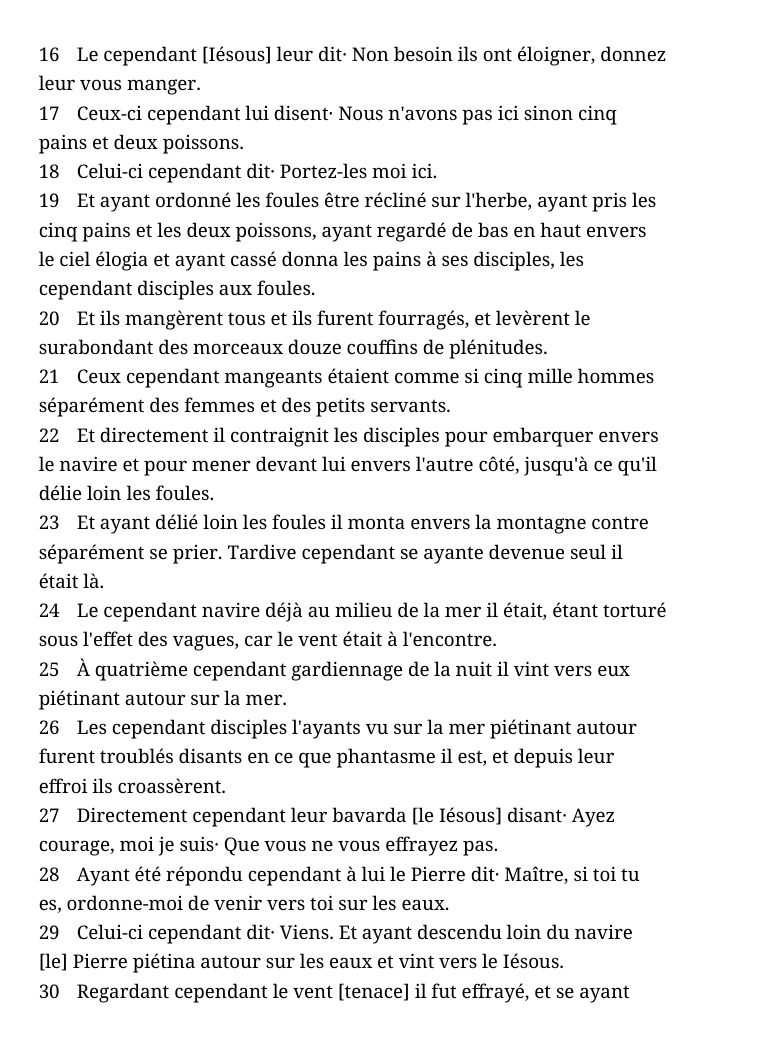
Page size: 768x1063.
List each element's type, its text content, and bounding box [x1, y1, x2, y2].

text 16 Le cependant [Iésous] leur dit· Non besoin ils ont éloigner, donnez leur vous manger. 17 Ceux-ci cependant lui disent· Nous n'avons pas ici sinon cinq pains et deux poissons. 18 Celui-ci cependant dit· Portez-les moi ici. 19 Et ayant ordonné les foules être récliné sur l'herbe, ayant pris les cinq pains et les deux poissons, ayant regardé de bas en haut envers le ciel élogia et ayant cassé donna les pains à ses disciples, les cependant disciples aux foules. 20 Et ils mangèrent tous et ils furent fourragés, et levèrent le surabondant des morceaux douze couffins de plénitudes. 21 Ceux cependant mangeants étaient comme si cinq mille hommes séparément des femmes et des petits servants. 22 Et directement il contraignit les disciples pour embarquer envers le navire et pour mener devant lui envers l'autre côté, jusqu'à ce qu'il délie loin les foules. 23 Et ayant délié loin les foules il monta envers la montagne contre séparément se prier. Tardive cependant se ayante devenue seul il était là. 24 Le cependant navire déjà au milieu de la mer il était, étant torturé sous l'effet des vagues, car le vent était à l'encontre. 25 À quatrième cependant gardiennage de la nuit il vint vers eux piétinant autour sur la mer. 26 Les cependant disciples l'ayants vu sur la mer piétinant autour furent troublés disants en ce que phantasme il est, et depuis leur effroi ils croassèrent. 27 Directement cependant leur bavarda [le Iésous] disant· Ayez courage, moi je suis· Que vous ne vous effrayez pas. 28 Ayant été répondu cependant à lui le Pierre dit· Maître, si toi tu es, ordonne-moi de venir vers toi sur les eaux. 29 Celui-ci cependant dit· Viens. Et ayant descendu loin du navire [le] Pierre piétina autour sur les eaux et vint vers le Iésous. 30 Regardant cependant le vent [tenace] il fut effrayé, et se ayant [38, 41, 667, 1003]
